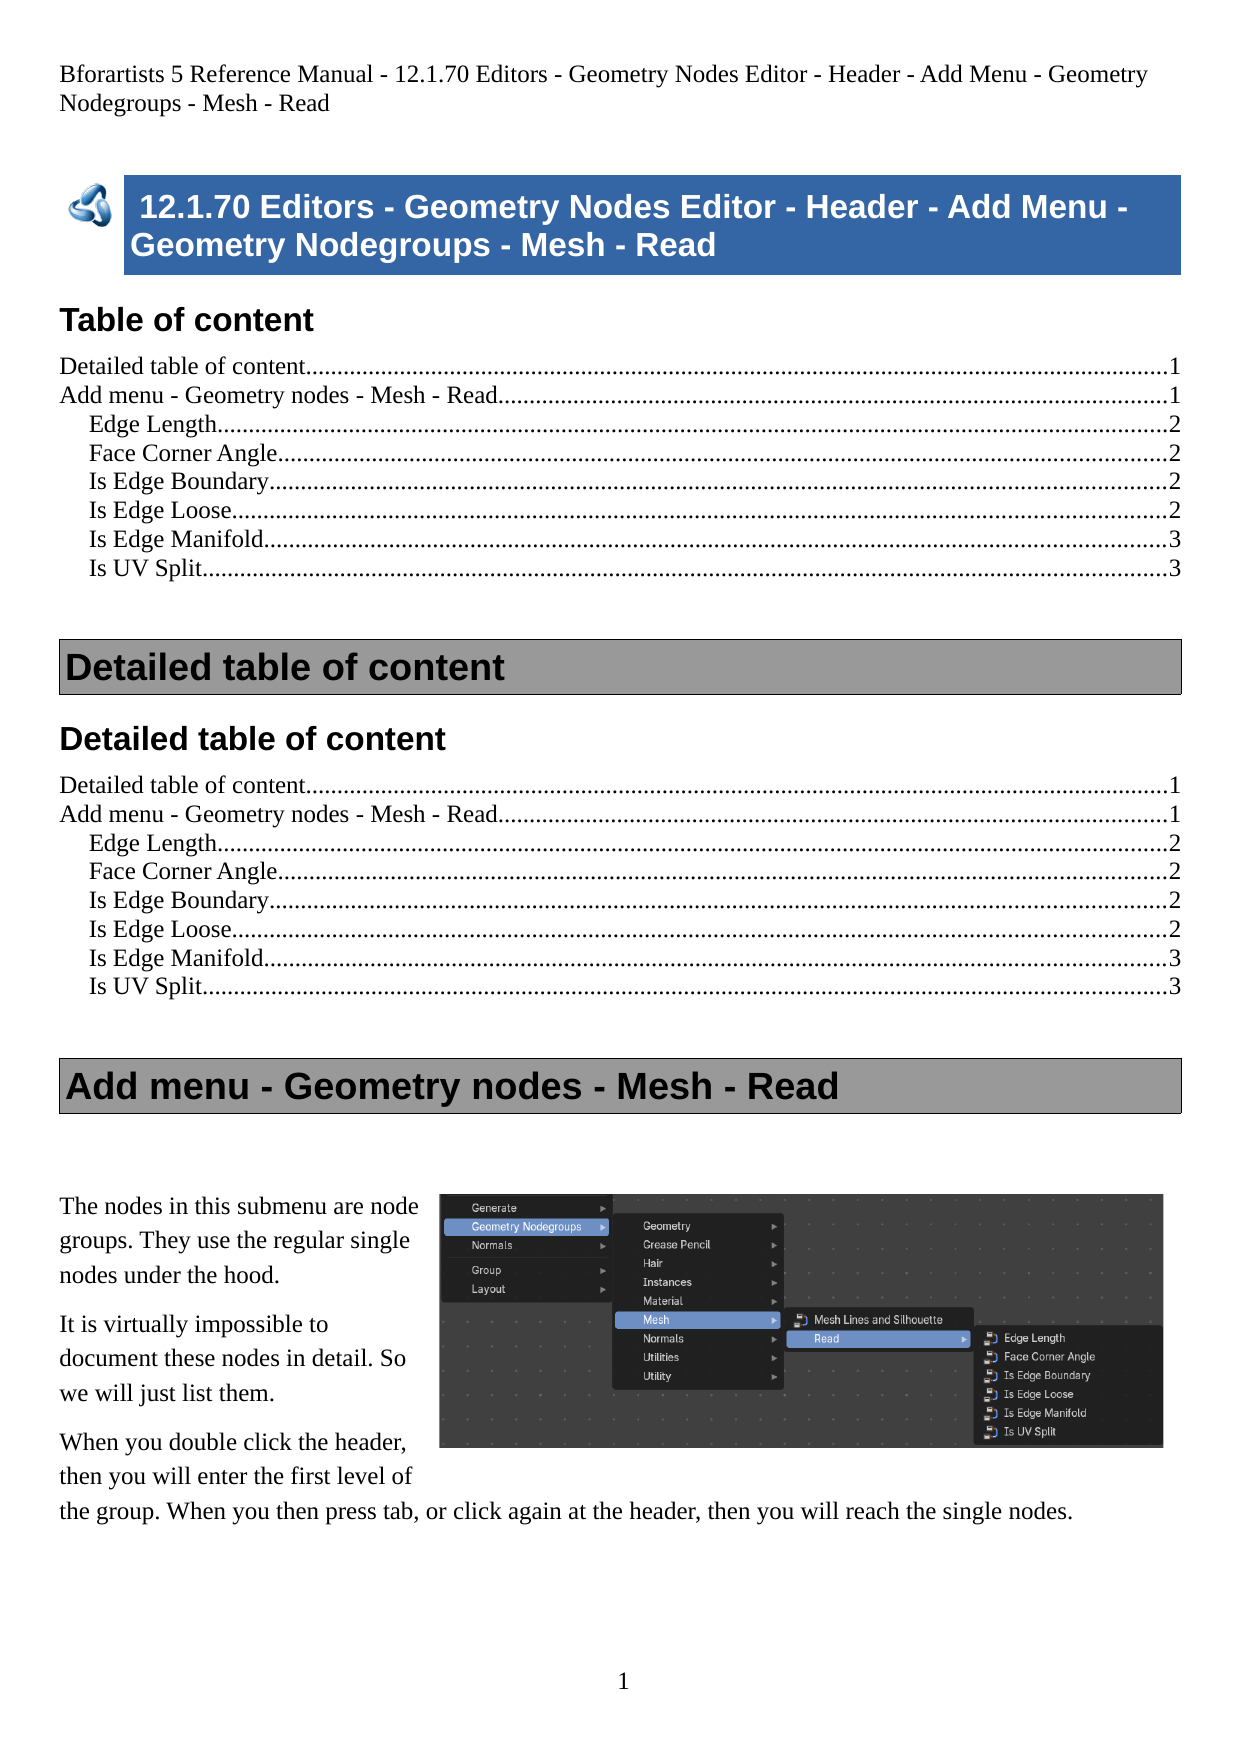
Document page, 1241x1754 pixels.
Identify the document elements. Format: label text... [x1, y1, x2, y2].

table_header [59, 175, 124, 275]
text Detailed table of content 1 [59, 770, 1181, 799]
text Is Edge Boundary 2 [88, 466, 1181, 495]
text Face Corner Angle 2 [88, 438, 1181, 466]
picture [439, 1194, 1164, 1448]
picture [65, 180, 114, 230]
text Is Edge Loose 2 [88, 495, 1181, 524]
text Add menu - Geometry nodes - Mesh - Read 1 [59, 799, 1181, 828]
subtitle Table of content [59, 300, 1181, 339]
text Detailed table of content 1 [59, 351, 1181, 380]
text When you double click the header, then you will enter the first level of the group. When you then press tab, or click again at the header, then you will reach the single nodes. [59, 1427, 1181, 1524]
table_header Detailed table of content [60, 640, 1181, 694]
text Is UV Split 3 [88, 971, 1181, 1000]
subtitle Detailed table of content [59, 719, 1181, 758]
table_header Add menu - Geometry nodes - Mesh - Read [60, 1059, 1181, 1113]
text It is virtually impossible to document these nodes in detail. So we will just list them. [59, 1309, 439, 1406]
text Is UV Split 3 [88, 553, 1181, 581]
text Edge Length 2 [88, 828, 1181, 856]
text Edge Length 2 [88, 409, 1181, 438]
text The nodes in this submenu are node groups. They use the regular single nodes under the hood. [59, 1191, 1181, 1288]
text Face Corner Angle 2 [88, 856, 1181, 885]
text Add menu - Geometry nodes - Mesh - Read 1 [59, 380, 1181, 409]
text Is Edge Loose 2 [88, 914, 1181, 943]
text Is Edge Manifold 3 [88, 943, 1181, 971]
text Is Edge Manifold 3 [88, 524, 1181, 553]
text Is Edge Boundary 2 [88, 885, 1181, 914]
table_header 12.1.70 Editors - Geometry Nodes Editor - Header - Add Menu - Geometry Nodegroups - Mesh - Read [124, 175, 1181, 275]
